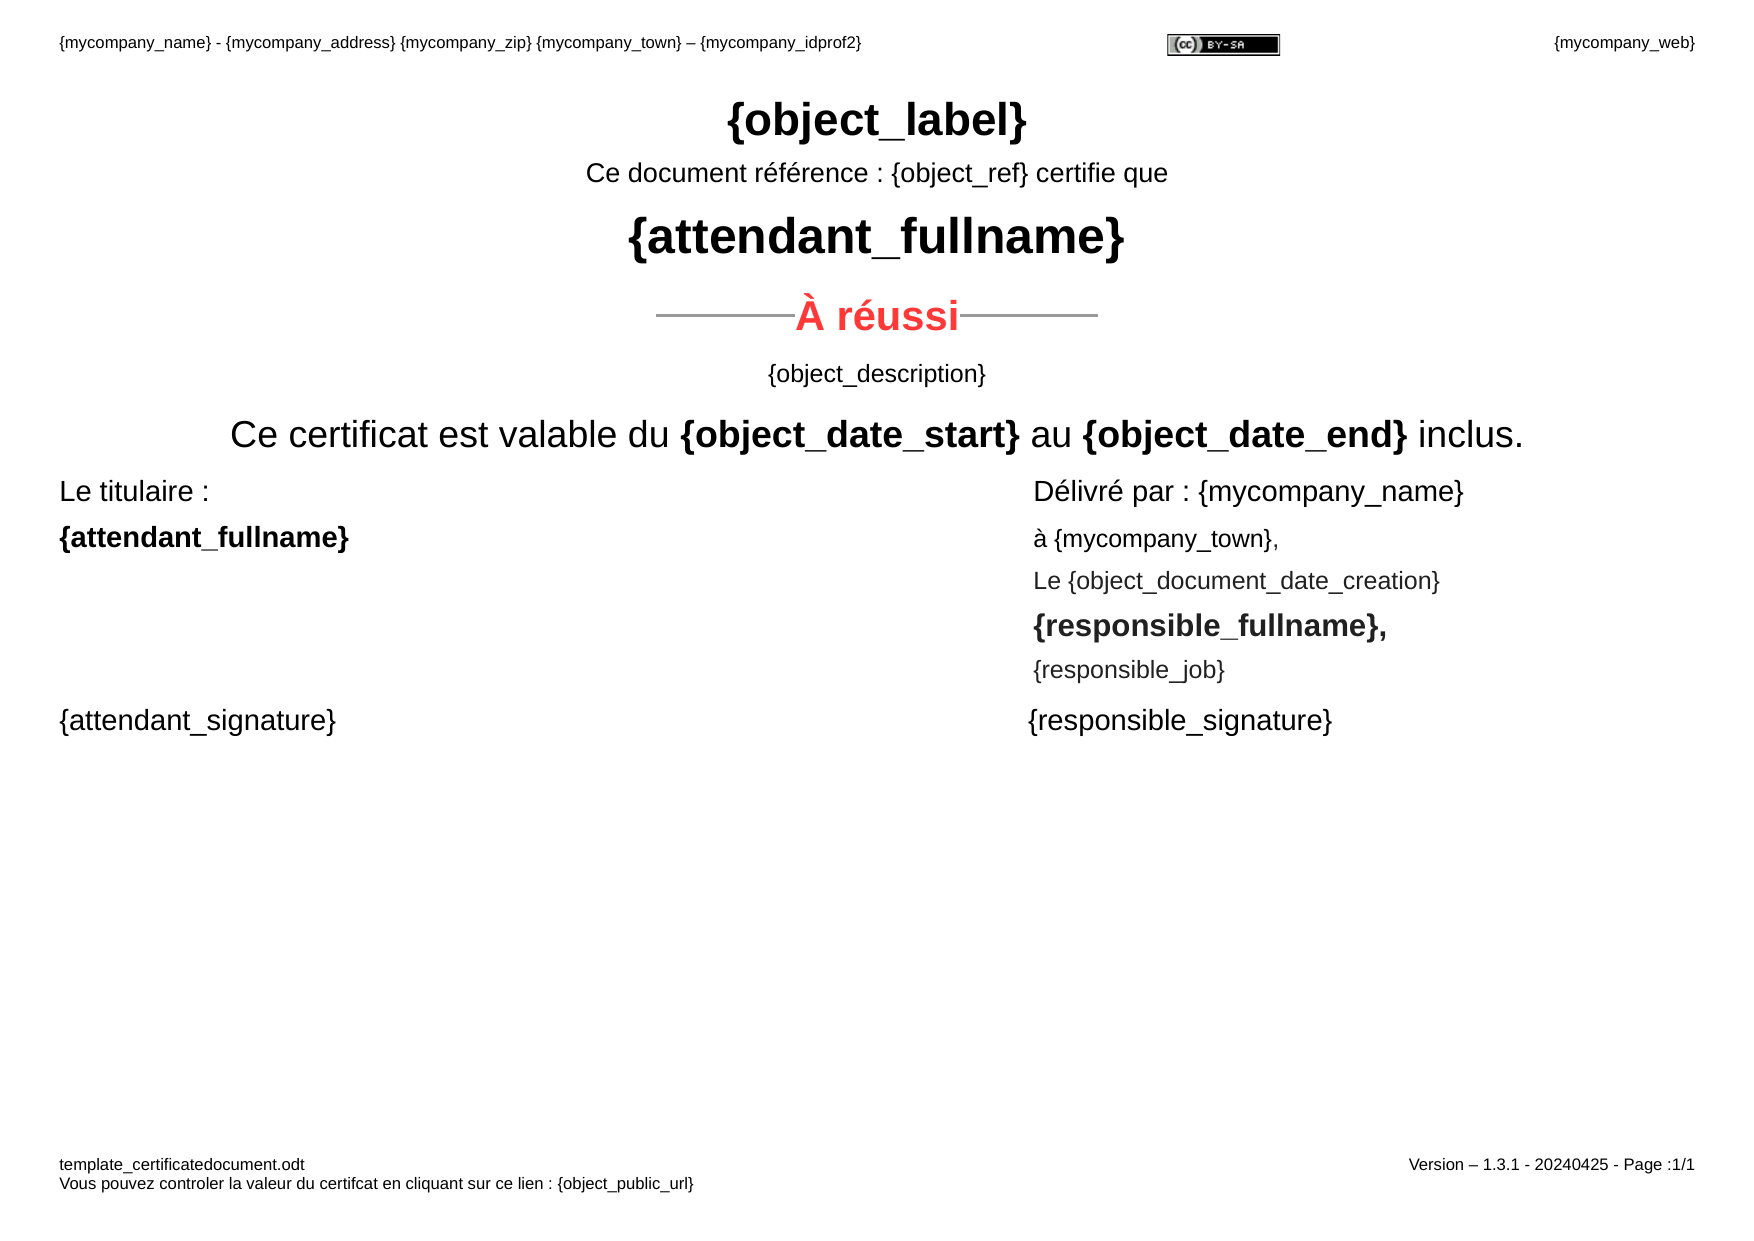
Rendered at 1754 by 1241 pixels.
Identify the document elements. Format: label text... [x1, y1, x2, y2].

text {attendant_fullname} [59, 207, 1695, 264]
text {attendant_signature} {responsible_signature} [59, 702, 1695, 736]
text Ce certificat est valable du {object_date_start} au {object_date_end} inclus. [59, 412, 1695, 455]
text Ce document référence : {object_ref} certifie que [59, 157, 1695, 188]
text {object_label} [59, 92, 1695, 145]
picture [1167, 34, 1281, 56]
text {object_description} [59, 359, 1695, 388]
text Le {object_document_date_creation} [59, 566, 1695, 594]
text {attendant_fullname} à {mycompany_town}, [59, 519, 1695, 553]
text À réussi [59, 283, 1695, 340]
text {responsible_fullname}, [59, 607, 1695, 643]
text Le titulaire : Délivré par : {mycompany_name} [59, 473, 1695, 507]
text {responsible_job} [59, 655, 1695, 684]
